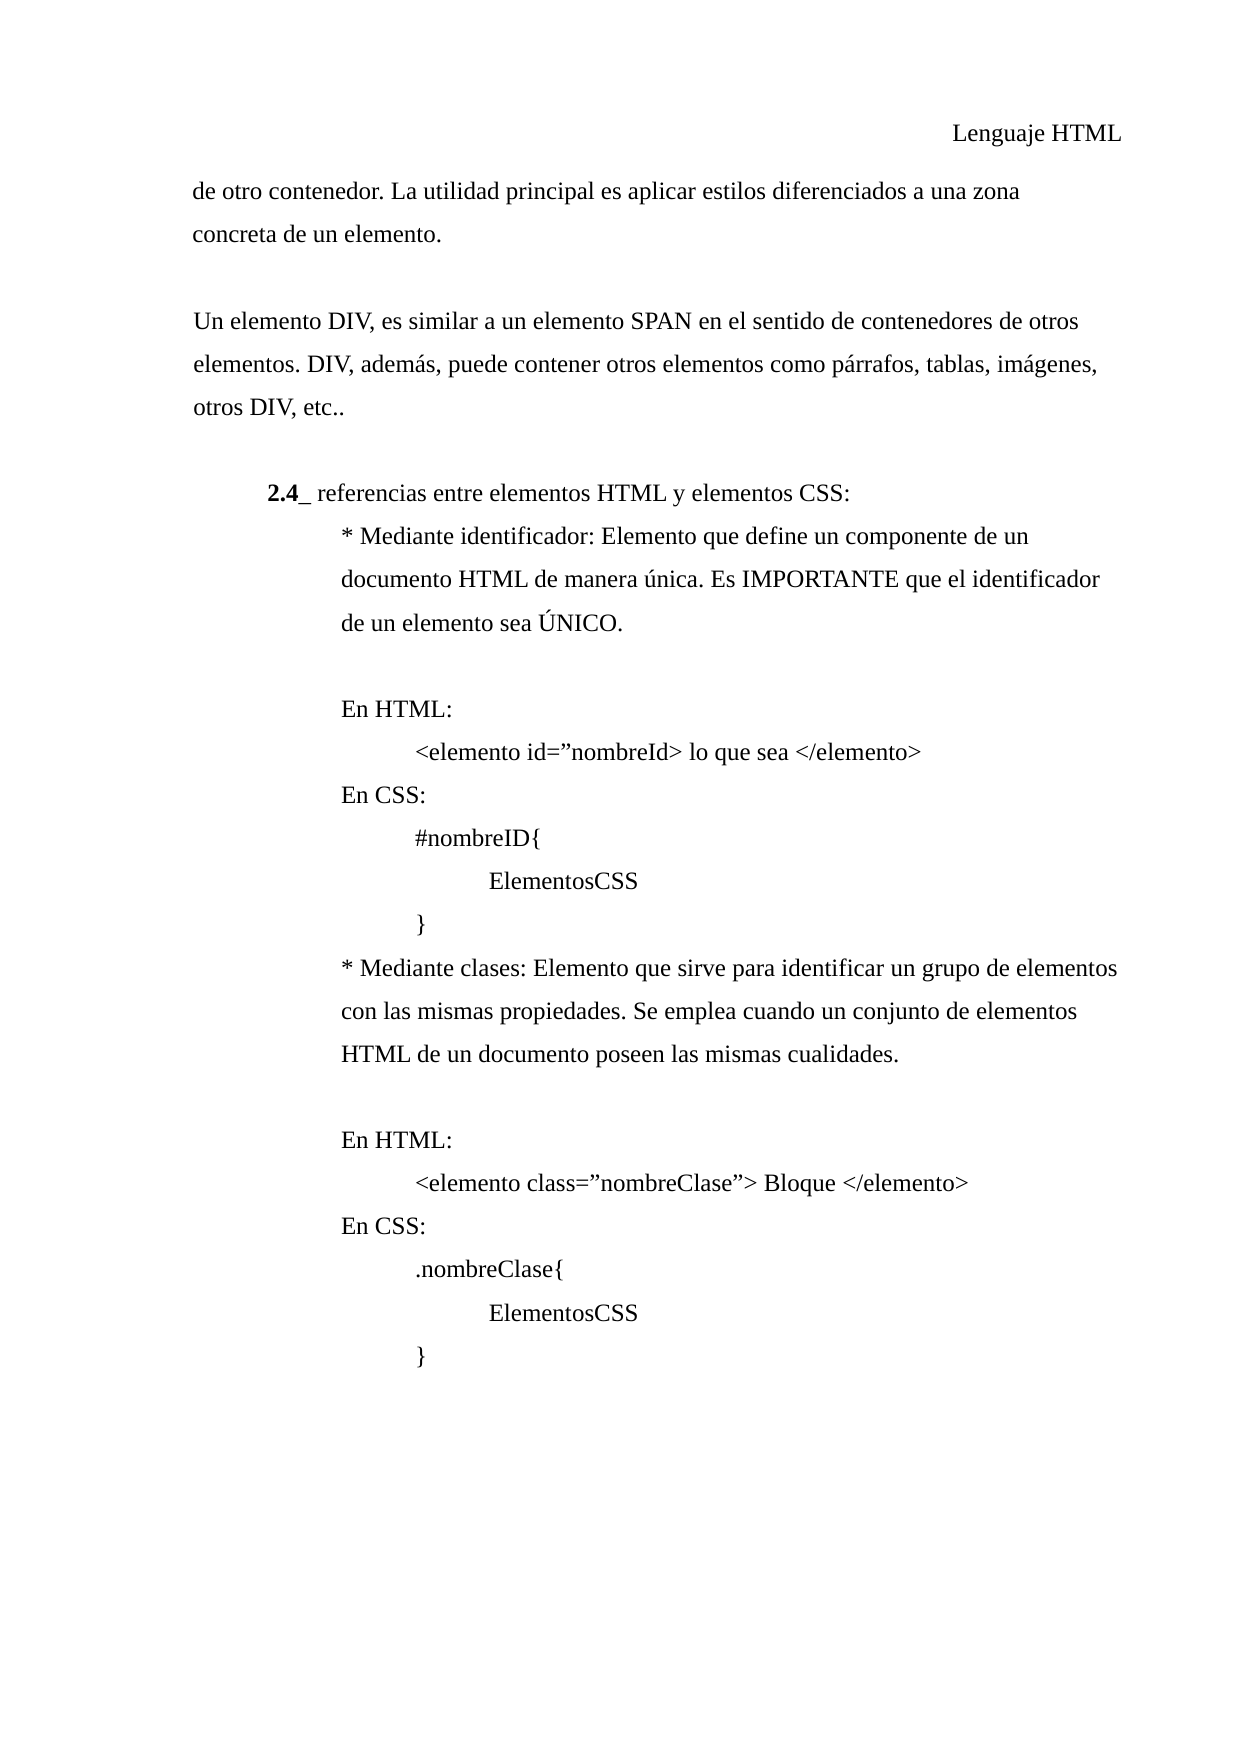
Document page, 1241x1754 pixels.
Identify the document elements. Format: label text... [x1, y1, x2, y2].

list Un elemento DIV, es similar a un elemento SPAN en el sentido de contenedores de otros elementos. DIV, además, puede contener otros elementos como párrafos, tablas, imágenes, otros DIV, etc.. 2.4_ referencias entre elementos HTML y elementos CSS: * Mediante identificador: Elemento que define un componente de un documento HTML de manera única. Es IMPORTANTE que el identificador de un elemento sea ÚNICO. En HTML: <elemento id=”nombreId> lo que sea </elemento> En CSS: #nombreID{ ElementosCSS } * Mediante clases: Elemento que sirve para identificar un grupo de elementos con las mismas propiedades. Se emplea cuando un conjunto de elementos HTML de un documento poseen las mismas cualidades. En HTML: <elemento class=”nombreClase”> Bloque </elemento> En CSS: .nombreClase{ ElementosCSS } [156, 306, 1122, 1369]
text de otro contenedor. La utilidad principal es aplicar estilos diferenciados a una zona concreta de un elemento. [118, 176, 1122, 291]
